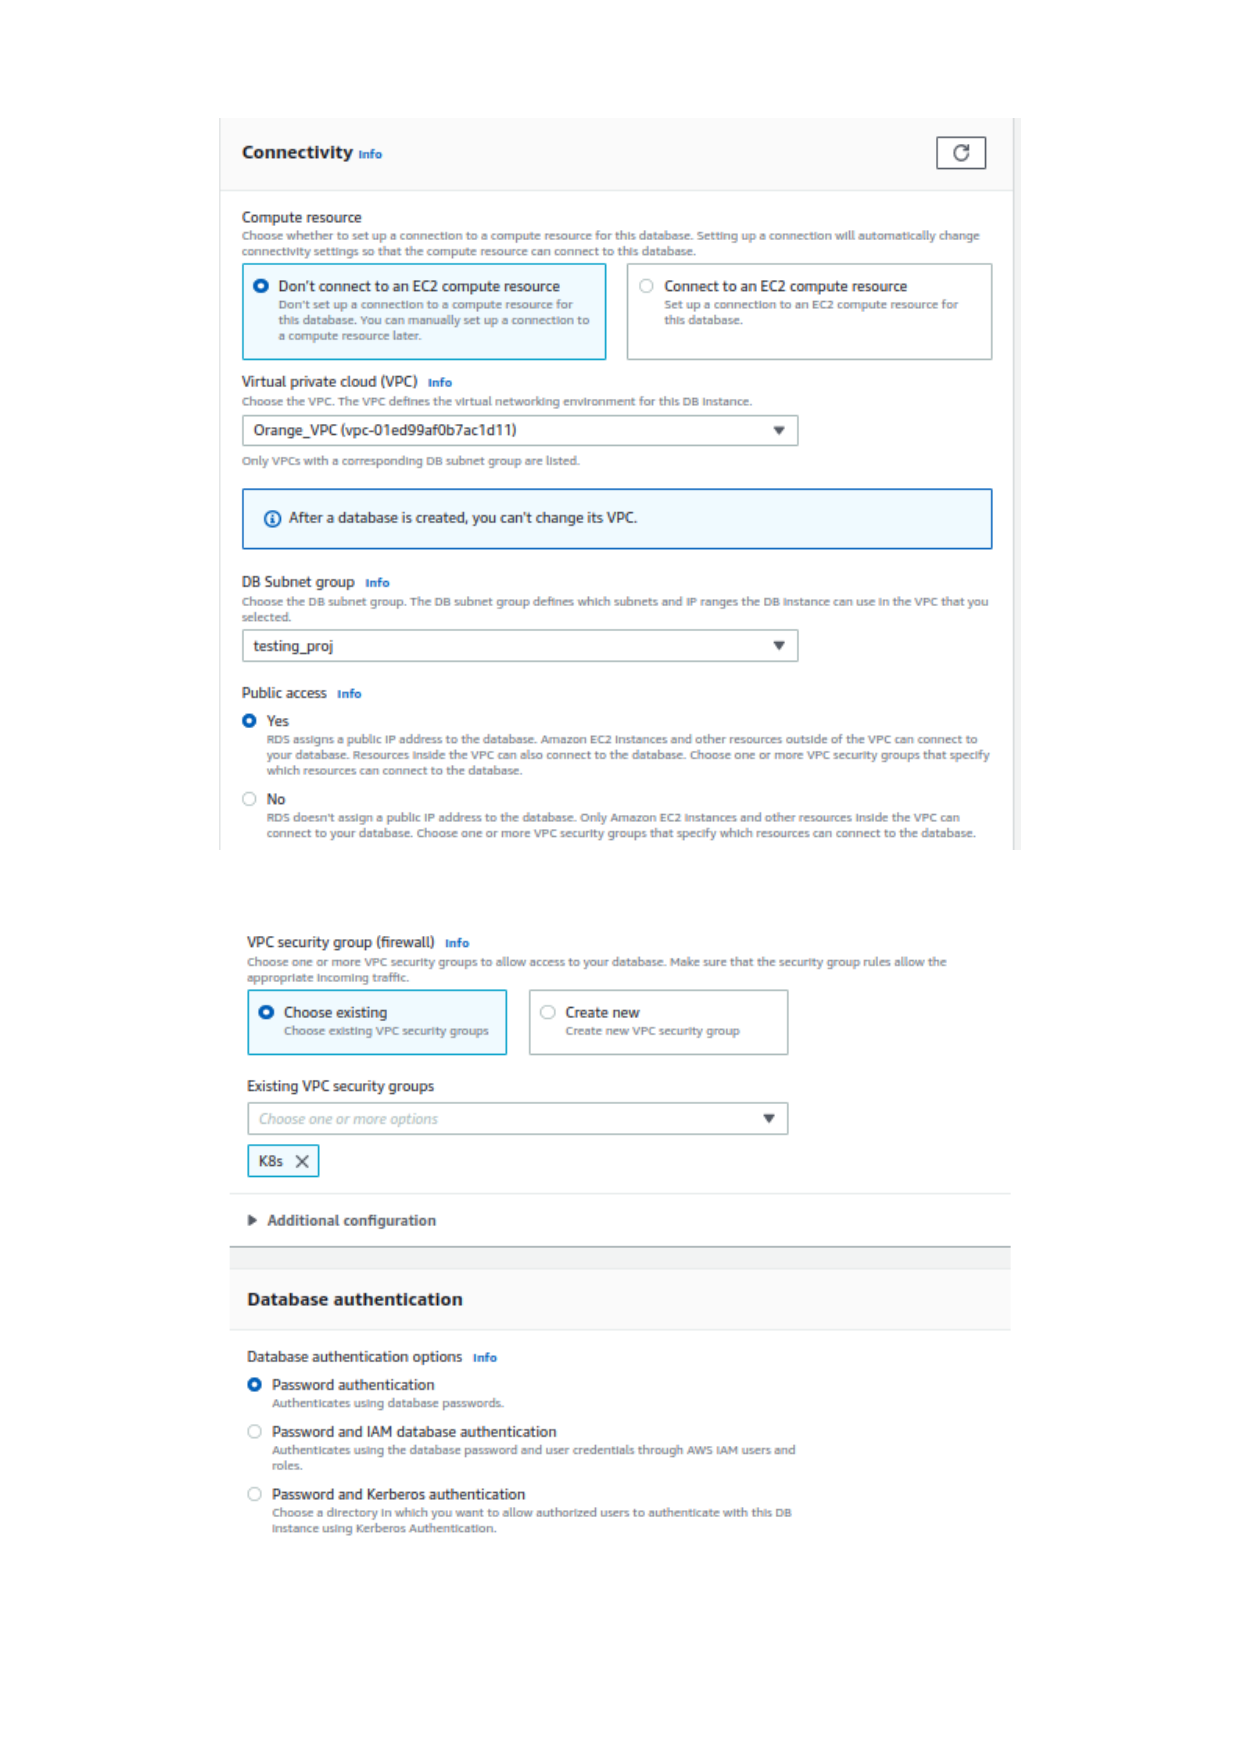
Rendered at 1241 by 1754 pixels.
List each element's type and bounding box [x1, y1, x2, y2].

picture [219, 118, 1021, 850]
picture [229, 935, 1011, 1578]
